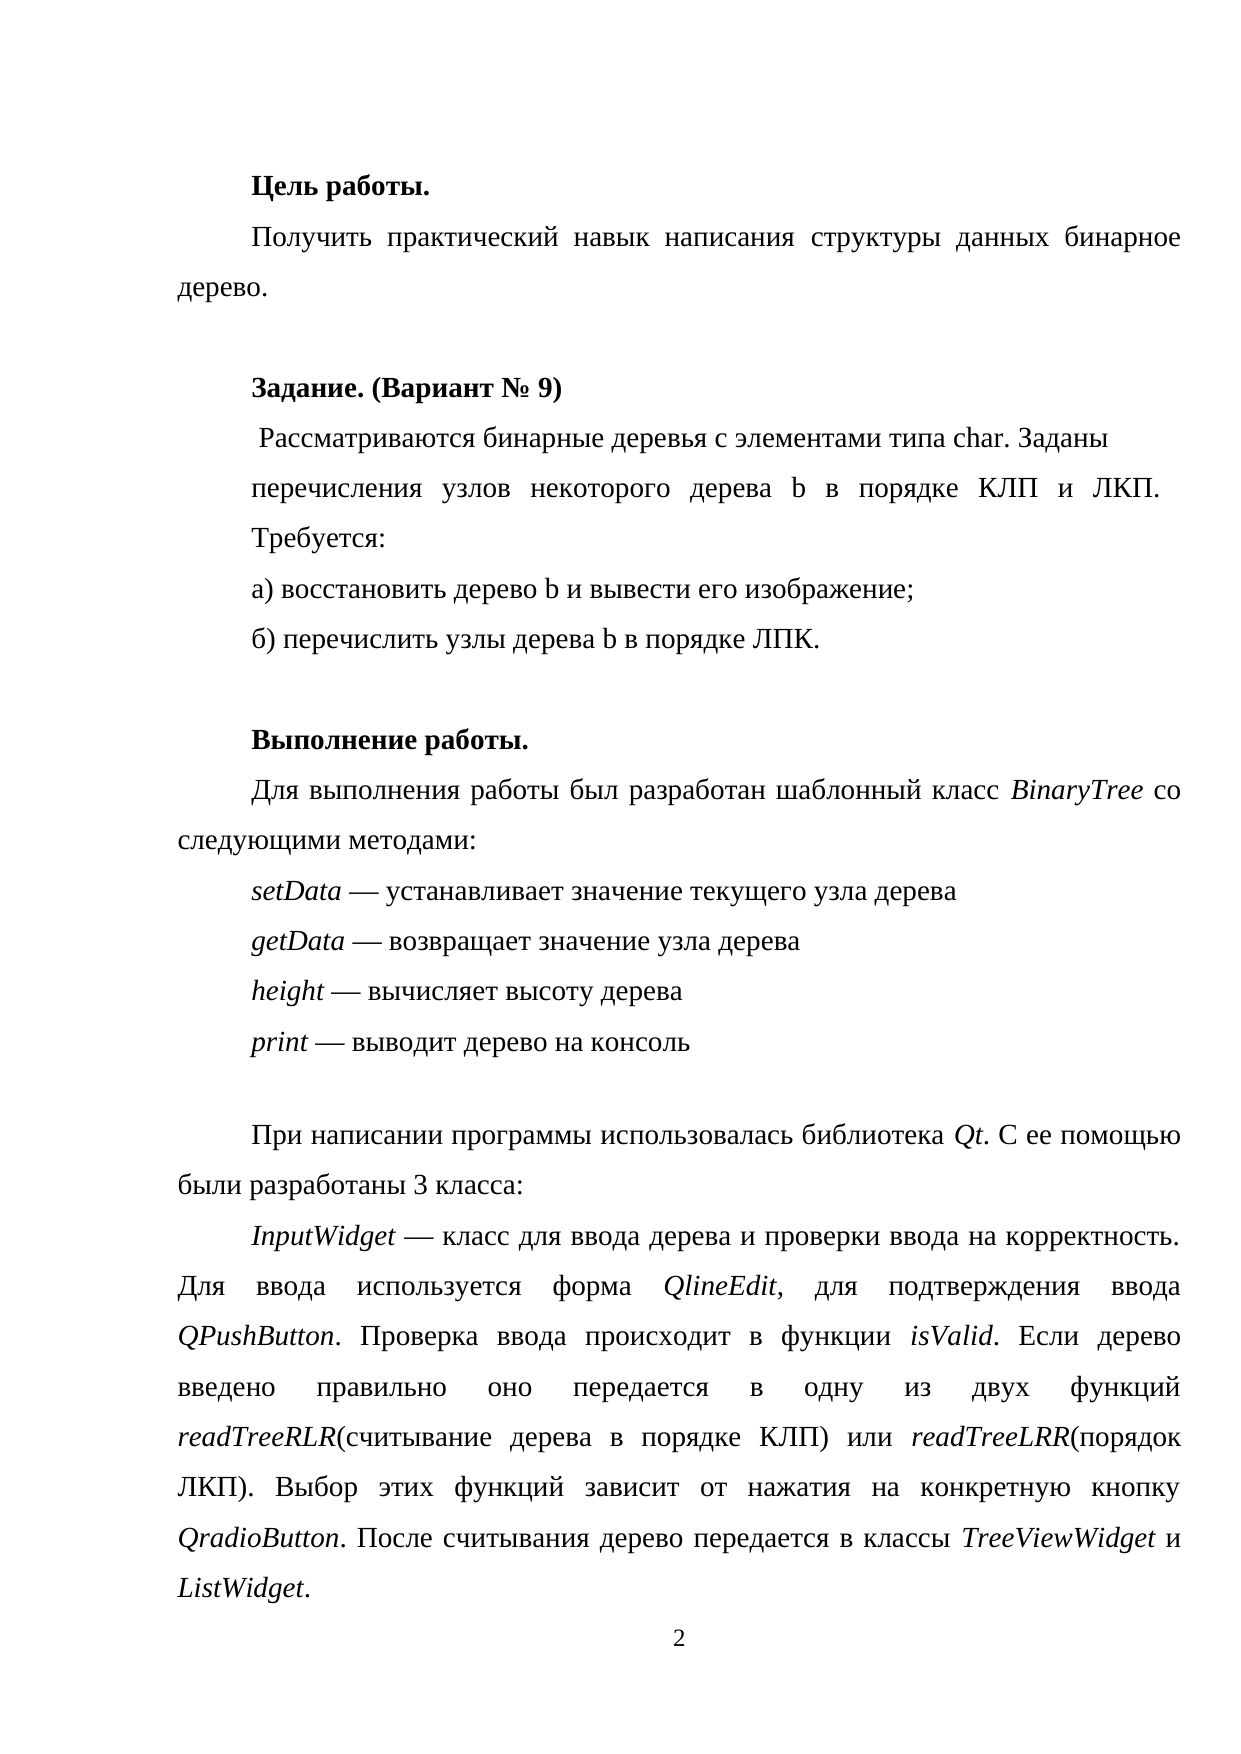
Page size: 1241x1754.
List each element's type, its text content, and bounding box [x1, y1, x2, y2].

text перечисления узлов некоторого дерева b в порядке КЛП и ЛКП. Требуется: [177, 470, 1181, 554]
text б) перечислить узлы дерева b в порядке ЛПК. [177, 621, 1181, 655]
text InputWidget — класс для ввода дерева и проверки ввода на корректность. Для ввода используется форма QlineEdit, для подтверждения ввода QPushButton. Проверка ввода происходит в функции isValid. Если дерево введено правильно оно передается в одну из двух функций readTreeRLR(считывание дерева в порядке КЛП) или readTreeLRR(порядок ЛКП). Выбор этих функций зависит от нажатия на конкретную кнопку QradioButton. После считывания дерево передается в классы TreeViewWidget и ListWidget. [177, 1218, 1181, 1603]
text Выполнение работы. [177, 722, 1181, 755]
text Задание. (Вариант № 9) [177, 370, 1181, 403]
text Рассматриваются бинарные деревья с элементами типа char. Заданы [177, 420, 1181, 453]
text Цель работы. [177, 168, 1181, 202]
text getData — возвращает значение узла дерева [177, 923, 1181, 957]
text setData — устанавливает значение текущего узла дерева [177, 873, 1181, 906]
text height — вычисляет высоту дерева [177, 973, 1181, 1007]
text а) восстановить дерево b и вывести его изображение; [177, 571, 1181, 604]
text Получить практический навык написания структуры данных бинарное дерево. [177, 219, 1181, 303]
text Для выполнения работы был разработан шаблонный класс BinaryTree со следующими методами: [177, 772, 1181, 856]
text При написании программы использовалась библиотека Qt. С ее помощью были разработаны 3 класса: [177, 1117, 1181, 1201]
text print — выводит дерево на консоль [177, 1024, 1181, 1057]
